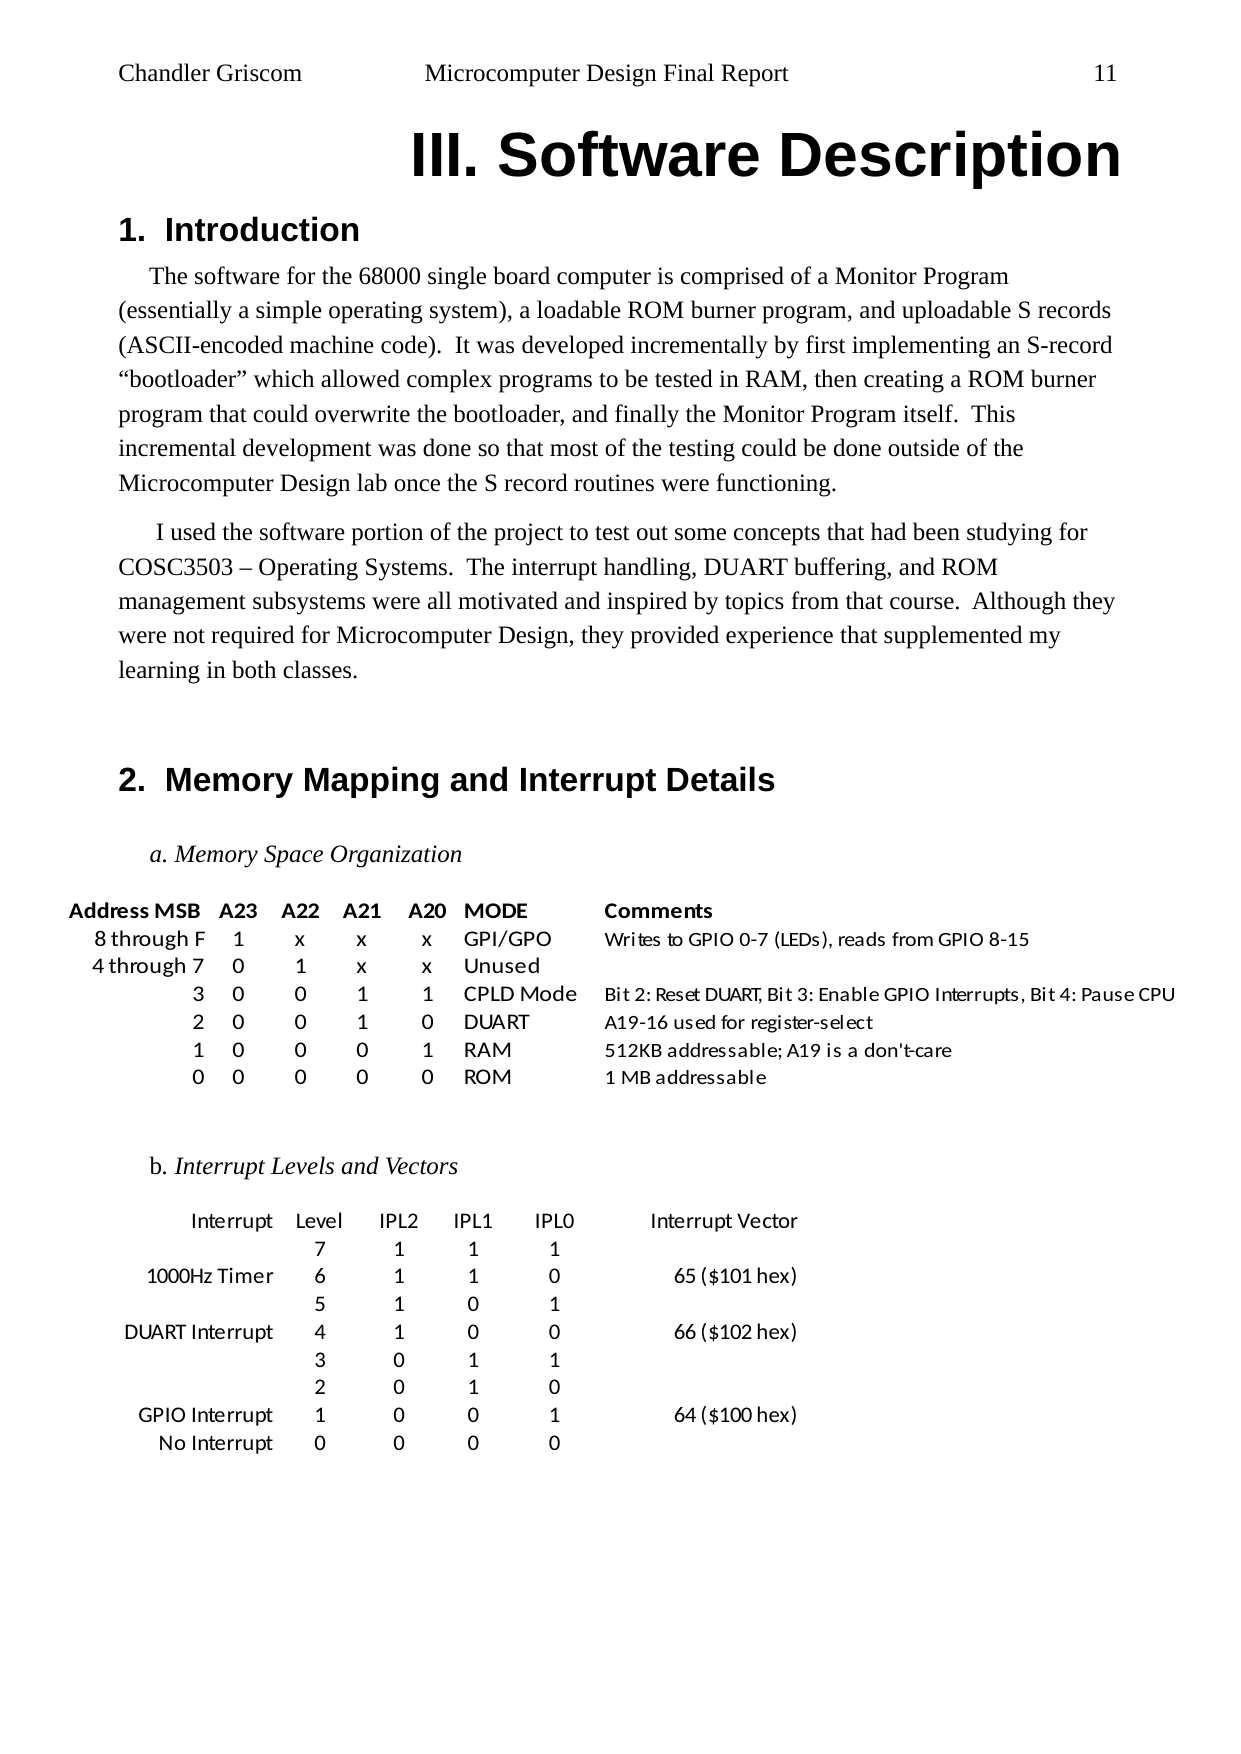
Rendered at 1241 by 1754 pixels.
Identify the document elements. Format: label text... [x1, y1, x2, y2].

subtitle 2. Memory Mapping and Interrupt Details [118, 759, 1122, 798]
text b. Interrupt Levels and Vectors [118, 1151, 1122, 1180]
subtitle 1. Introduction [118, 210, 1122, 249]
text The software for the 68000 single board computer is comprised of a Monitor Program (essentially a simple operating system), a loadable ROM burner program, and uploadable S records (ASCII-encoded machine code). It was developed incrementally by first implementing an S-record “bootloader” which allowed complex programs to be tested in RAM, then creating a ROM burner program that could overwrite the bootloader, and finally the Monitor Program itself. This incremental development was done so that most of the testing could be done outside of the Microcomputer Design lab once the S record routines were functioning. [118, 261, 1122, 497]
text a. Memory Space Organization [118, 839, 1122, 868]
text III. Software Description [118, 117, 1122, 189]
text I used the software portion of the project to test out some concepts that had been studying for COSC3503 – Operating Systems. The interrupt handling, DUART buffering, and ROM management subsystems were all motivated and inspired by topics from that course. Although they were not required for Microcomputer Design, they provided experience that supplemented my learning in both classes. [118, 517, 1122, 684]
